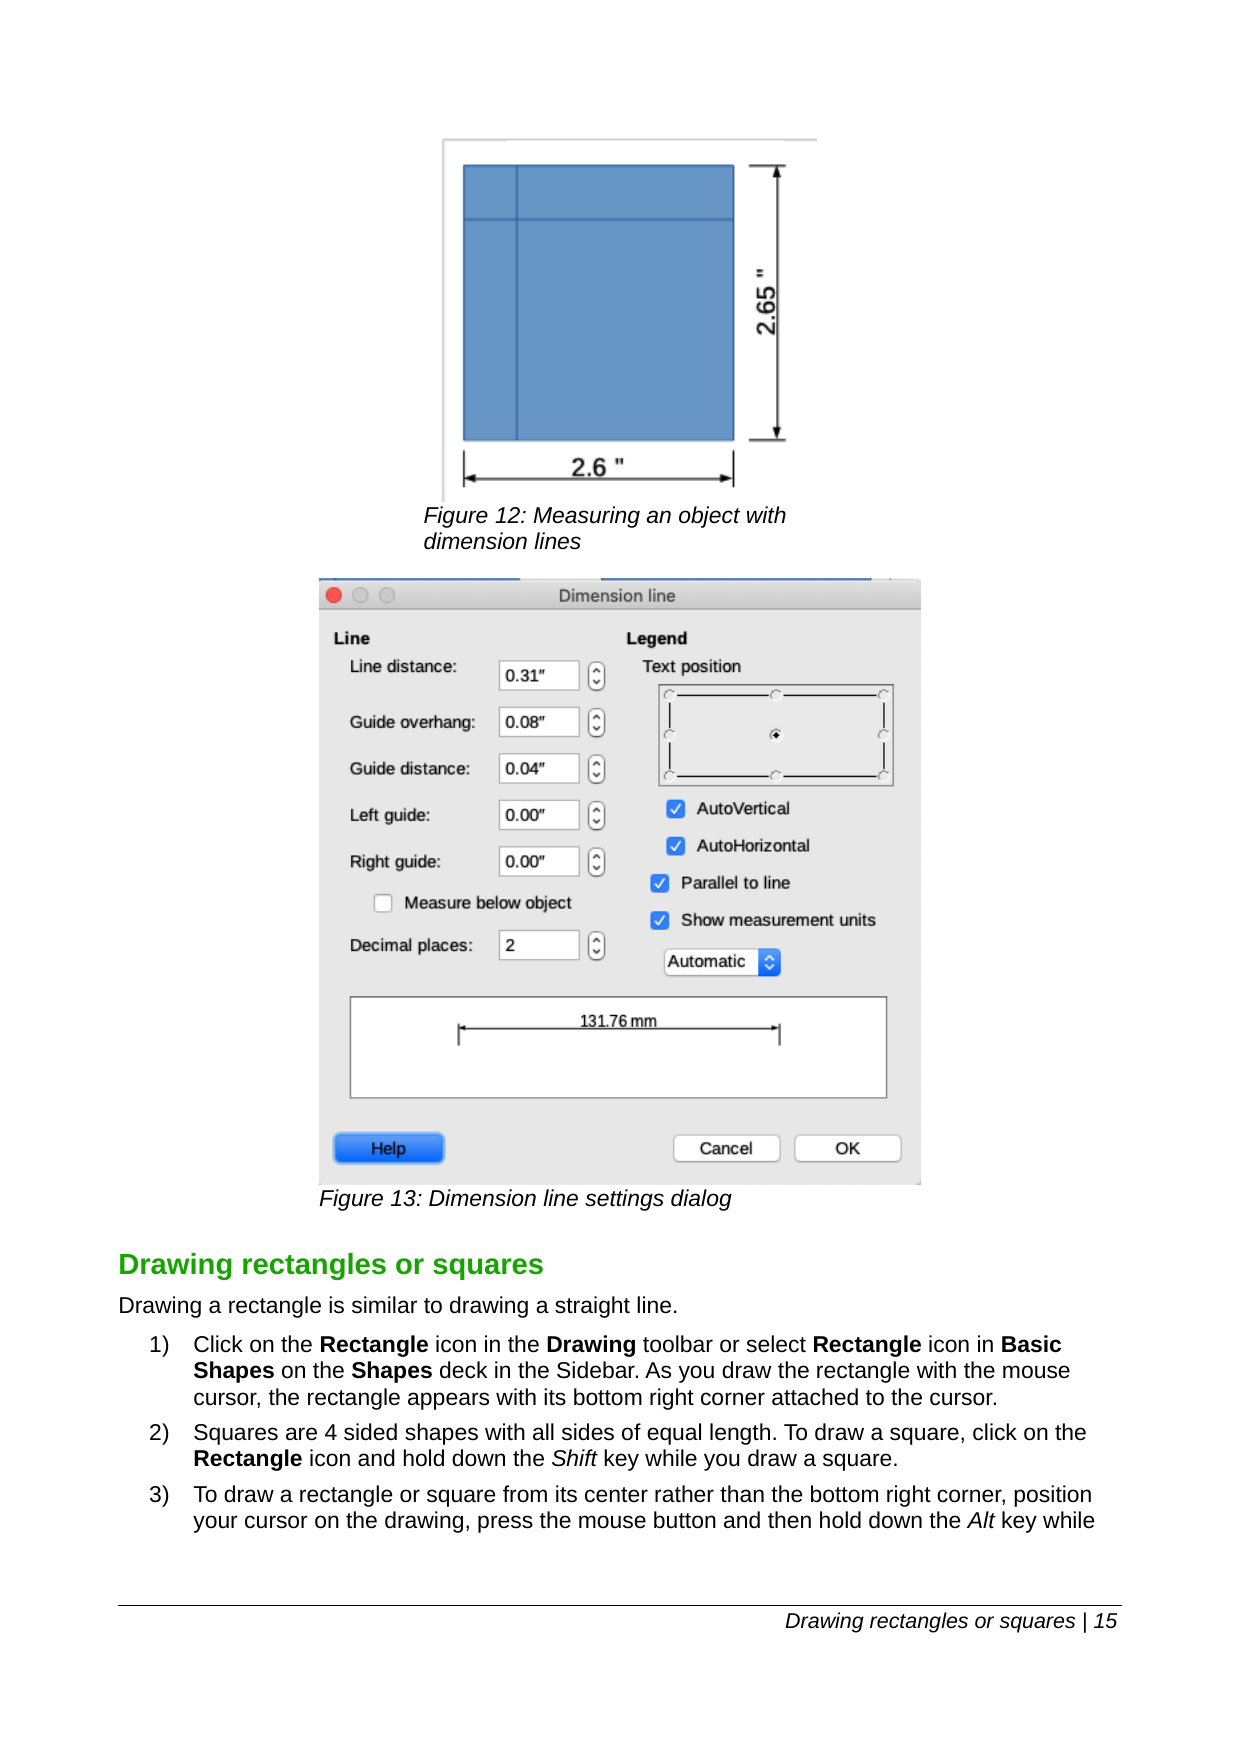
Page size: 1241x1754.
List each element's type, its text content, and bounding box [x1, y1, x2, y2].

list To draw a rectangle or square from its center rather than the bottom right corner, position your cursor on the drawing, press the mouse button and then hold down the Alt key while [169, 1481, 1122, 1533]
picture [423, 118, 817, 502]
list Squares are 4 sided shapes with all sides of equal length. To draw a square, click on the Rectangle icon and hold down the Shift key while you draw a square. [169, 1419, 1122, 1472]
list Click on the Rectangle icon in the Drawing toolbar or select Rectangle icon in Basic Shapes on the Shapes deck in the Sidebar. As you draw the rectangle with the mouse cursor, the rectangle appears with its bottom right corner attached to the cursor. [169, 1331, 1122, 1410]
text Figure 13: Dimension line settings dialog [319, 1185, 921, 1211]
subtitle Drawing rectangles or squares [118, 1247, 1122, 1281]
text Drawing a rectangle is similar to drawing a straight line. [118, 1292, 1122, 1319]
picture [318, 578, 922, 1185]
text Figure 12: Measuring an object with dimension lines [423, 502, 817, 555]
